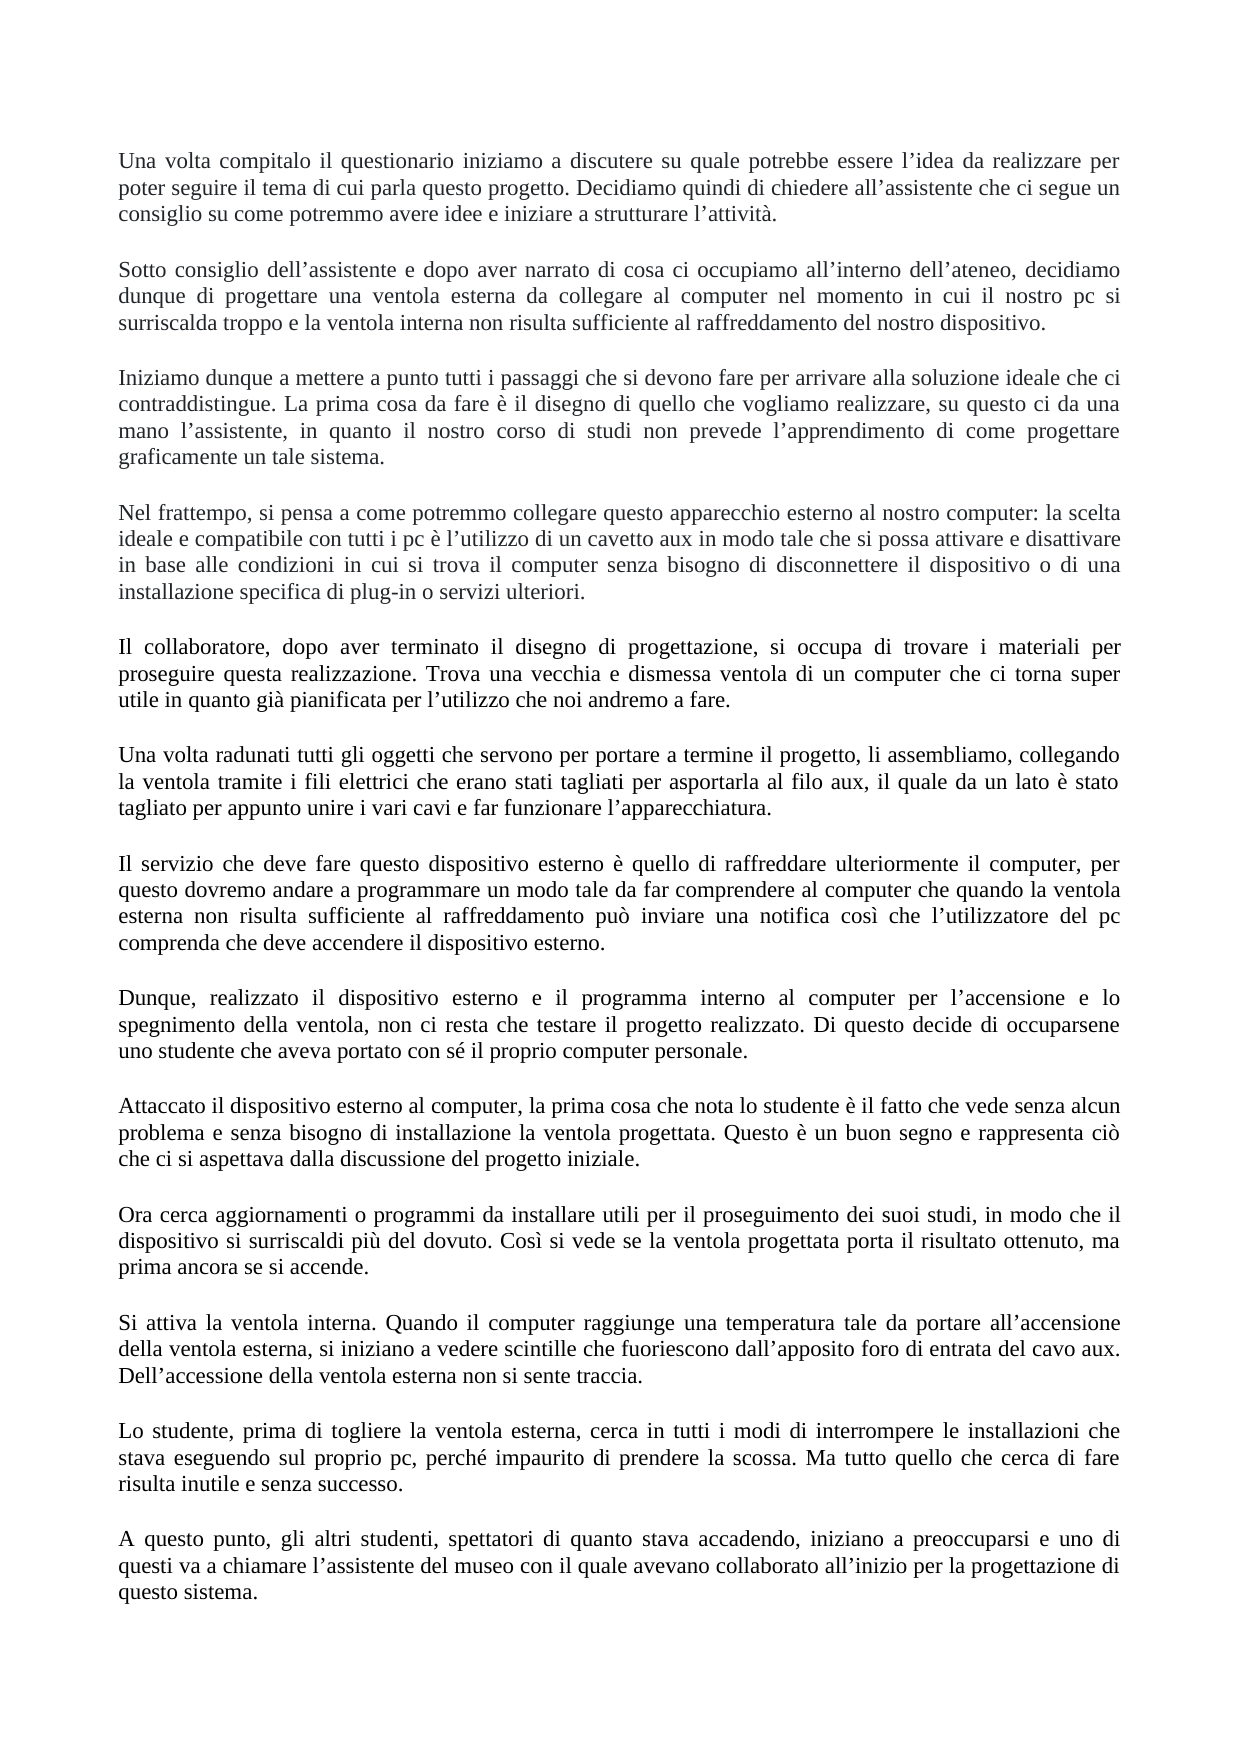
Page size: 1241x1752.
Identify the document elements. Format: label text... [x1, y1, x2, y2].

text Una volta compitalo il questionario iniziamo a discutere su quale potrebbe essere l’idea da realizzare per poter seguire il tema di cui parla questo progetto. Decidiamo quindi di chiedere all’assistente che ci segue un consiglio su come potremmo avere idee e iniziare a strutturare l’attività. [118, 148, 1122, 227]
text Ora cerca aggiornamenti o programmi da installare utili per il proseguimento dei suoi studi, in modo che il dispositivo si surriscaldi più del dovuto. Così si vede se la ventola progettata porta il risultato ottenuto, ma prima ancora se si accende. [118, 1201, 1122, 1280]
text Attaccato il dispositivo esterno al computer, la prima cosa che nota lo studente è il fatto che vede senza alcun problema e senza bisogno di installazione la ventola progettata. Questo è un buon segno e rappresenta ciò che ci si aspettava dalla discussione del progetto iniziale. [118, 1092, 1122, 1172]
text A questo punto, gli altri studenti, spettatori di quanto stava accadendo, iniziano a preoccuparsi e uno di questi va a chiamare l’assistente del museo con il quale avevano collaborato all’inizio per la progettazione di questo sistema. [118, 1525, 1122, 1604]
text Lo studente, prima di togliere la ventola esterna, cerca in tutti i modi di interrompere le installazioni che stava eseguendo sul proprio pc, perché impaurito di prendere la scossa. Ma tutto quello che cerca di fare risulta inutile e senza successo. [118, 1417, 1122, 1496]
text Nel frattempo, si pensa a come potremmo collegare questo apparecchio esterno al nostro computer: la scelta ideale e compatibile con tutti i pc è l’utilizzo di un cavetto aux in modo tale che si possa attivare e disattivare in base alle condizioni in cui si trova il computer senza bisogno di disconnettere il dispositivo o di una installazione specifica di plug-in o servizi ulteriori. [118, 499, 1122, 604]
text Una volta radunati tutti gli oggetti che servono per portare a termine il progetto, li assembliamo, collegando la ventola tramite i fili elettrici che erano stati tagliati per asportarla al filo aux, il quale da un lato è stato tagliato per appunto unire i vari cavi e far funzionare l’apparecchiatura. [118, 741, 1122, 821]
text Il servizio che deve fare questo dispositivo esterno è quello di raffreddare ulteriormente il computer, per questo dovremo andare a programmare un modo tale da far comprendere al computer che quando la ventola esterna non risulta sufficiente al raffreddamento può inviare una notifica così che l’utilizzatore del pc comprenda che deve accendere il dispositivo esterno. [118, 850, 1122, 955]
text Il collaboratore, dopo aver terminato il disegno di progettazione, si occupa di trovare i materiali per proseguire questa realizzazione. Trova una vecchia e dismessa ventola di un computer che ci torna super utile in quanto già pianificata per l’utilizzo che noi andremo a fare. [118, 633, 1122, 712]
text Si attiva la ventola interna. Quando il computer raggiunge una temperatura tale da portare all’accensione della ventola esterna, si iniziano a vedere scintille che fuoriescono dall’apposito foro di entrata del cavo aux. Dell’accessione della ventola esterna non si sente traccia. [118, 1309, 1122, 1388]
text Sotto consiglio dell’assistente e dopo aver narrato di cosa ci occupiamo all’interno dell’ateneo, decidiamo dunque di progettare una ventola esterna da collegare al computer nel momento in cui il nostro pc si surriscalda troppo e la ventola interna non risulta sufficiente al raffreddamento del nostro dispositivo. [118, 256, 1122, 335]
text Iniziamo dunque a mettere a punto tutti i passaggi che si devono fare per arrivare alla soluzione ideale che ci contraddistingue. La prima cosa da fare è il disegno di quello che vogliamo realizzare, su questo ci da una mano l’assistente, in quanto il nostro corso di studi non prevede l’apprendimento di come progettare graficamente un tale sistema. [118, 364, 1122, 469]
text Dunque, realizzato il dispositivo esterno e il programma interno al computer per l’accensione e lo spegnimento della ventola, non ci resta che testare il progetto realizzato. Di questo decide di occuparsene uno studente che aveva portato con sé il proprio computer personale. [118, 984, 1122, 1063]
